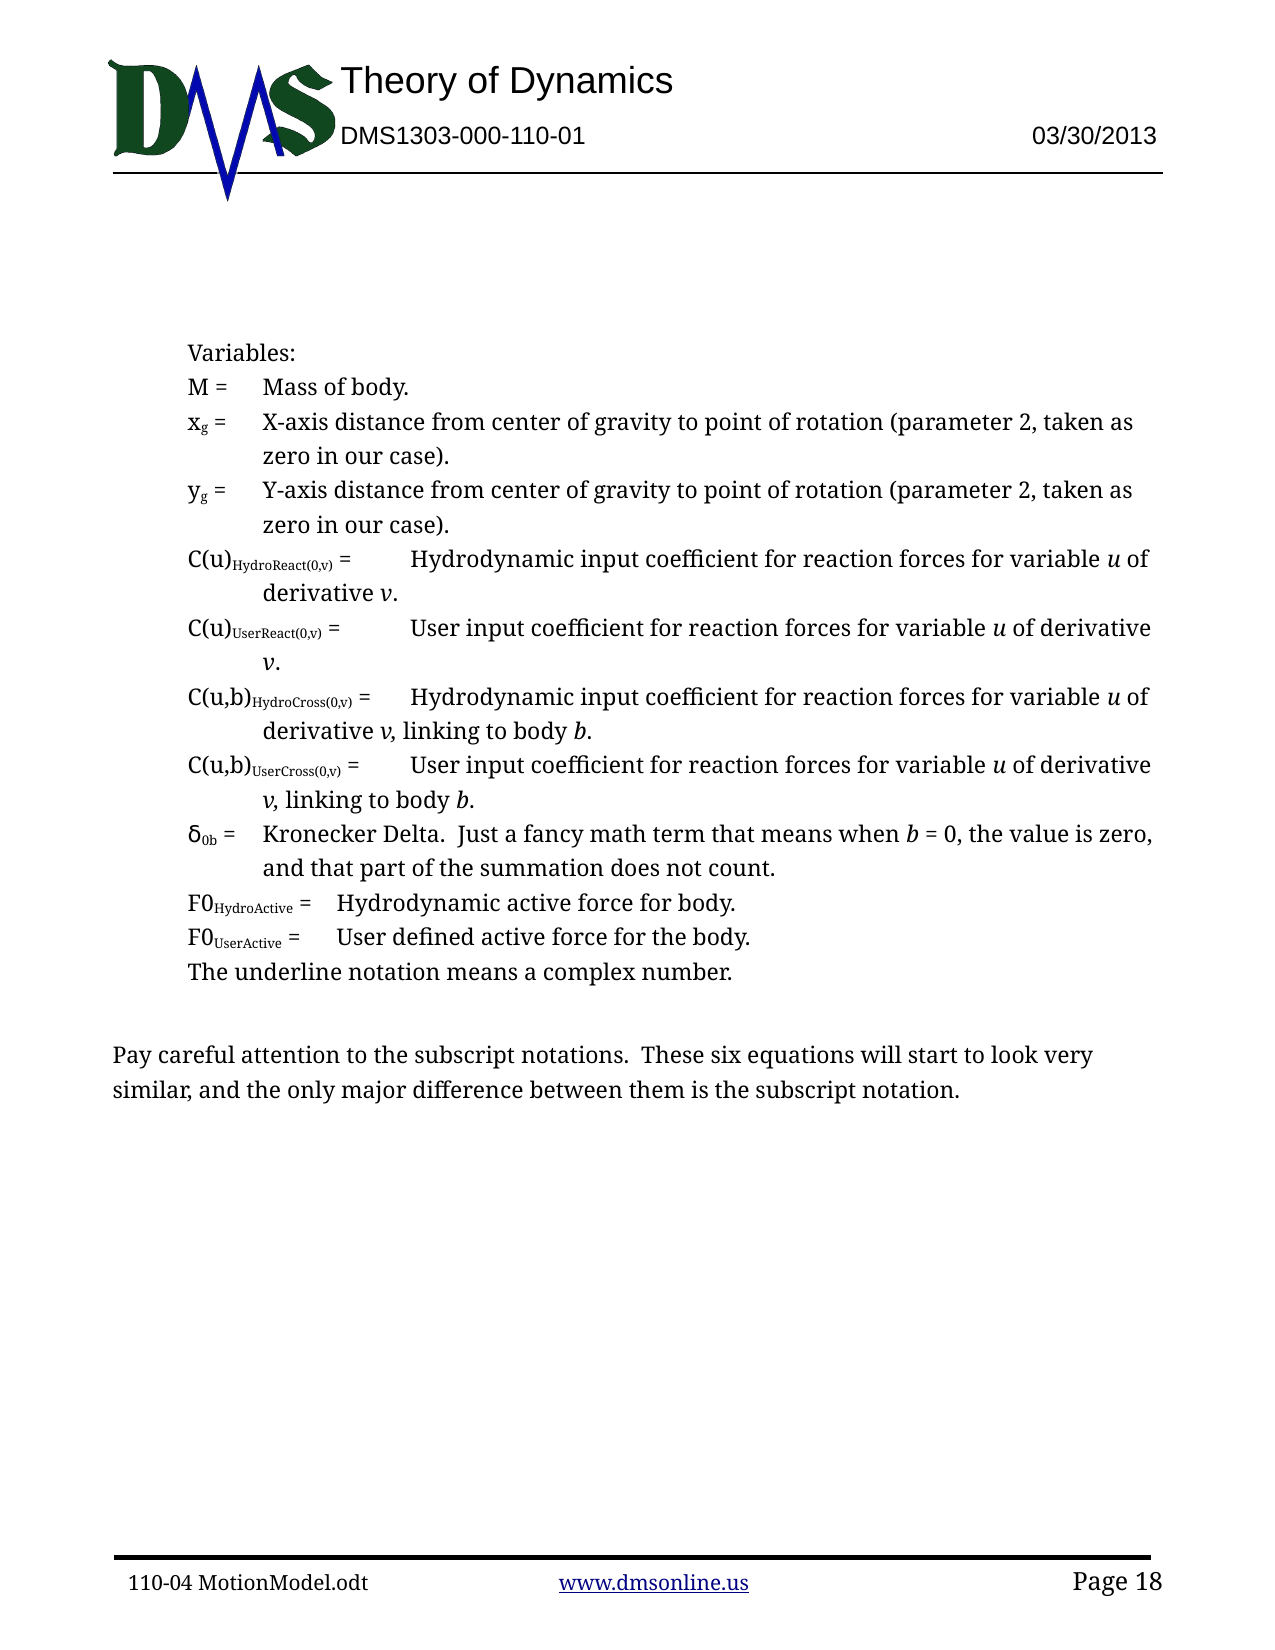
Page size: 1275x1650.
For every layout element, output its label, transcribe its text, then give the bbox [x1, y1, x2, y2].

text xg = X-axis distance from center of gravity to point of rotation (parameter 2, taken as zero in our case). [187, 405, 1162, 471]
text F0UserActive = User defined active force for the body. [187, 921, 1162, 952]
text C(u,b)UserCross(0,v) = User input coefficient for reaction forces for variable u of derivative v, linking to body b. [187, 749, 1162, 815]
text δ0b = Kronecker Delta. Just a fancy math term that means when b = 0, the value is zero, and that part of the summation does not count. [187, 818, 1162, 883]
text yg = Y-axis distance from center of gravity to point of rotation (parameter 2, taken as zero in our case). [187, 474, 1162, 540]
text C(u,b)HydroCross(0,v) = Hydrodynamic input coefficient for reaction forces for variable u of derivative v, linking to body b. [187, 680, 1162, 746]
text M = Mass of body. [187, 371, 1162, 402]
text F0HydroActive = Hydrodynamic active force for body. [187, 887, 1162, 918]
text C(u)HydroReact(0,v) = Hydrodynamic input coefficient for reaction forces for variable u of derivative v. [187, 543, 1162, 608]
text The underline notation means a complex number. [187, 955, 1162, 987]
text Pay careful attention to the subscript notations. These six equations will start to look very similar, and the only major difference between them is the subscript notation. [112, 1039, 1162, 1105]
picture [105, 56, 338, 204]
text C(u)UserReact(0,v) = User input coefficient for reaction forces for variable u of derivative v. [187, 612, 1162, 677]
text Variables: [187, 337, 1162, 368]
